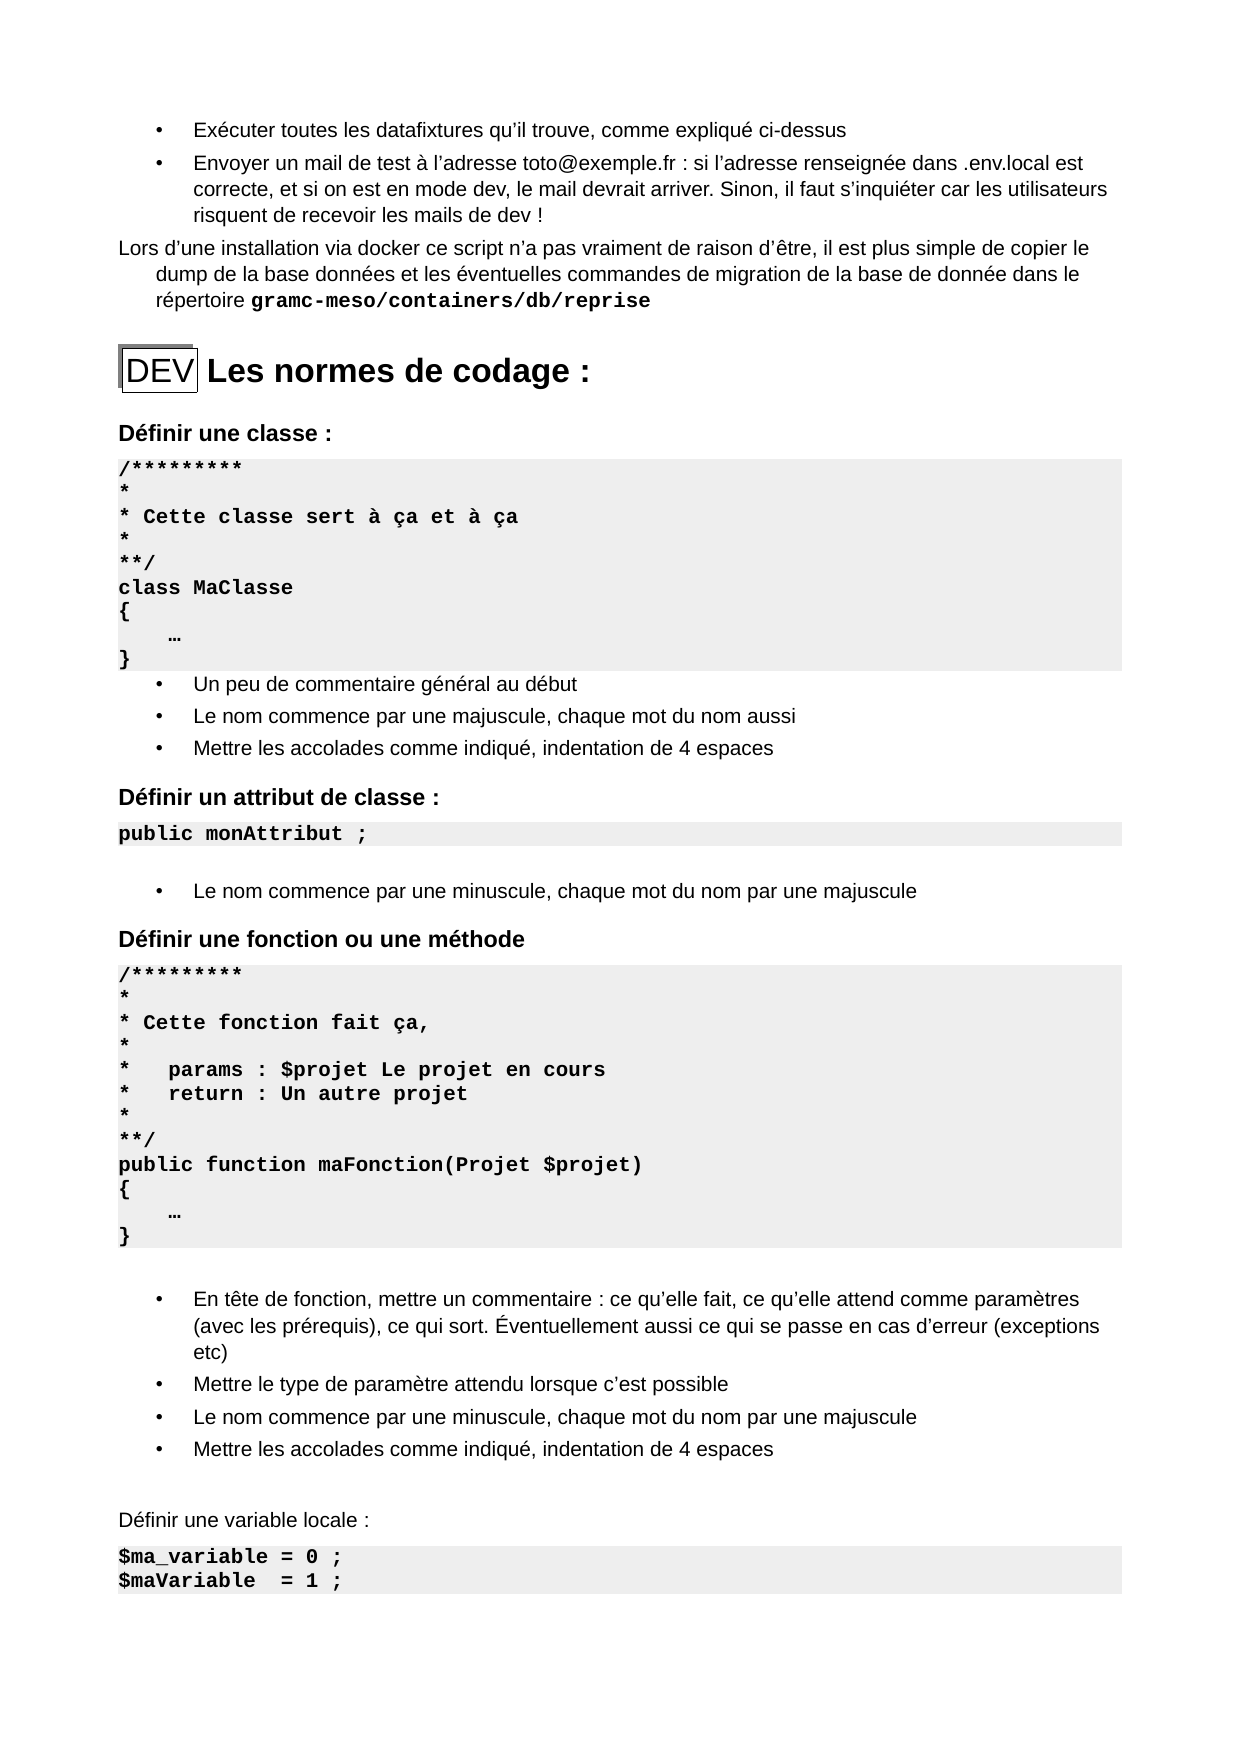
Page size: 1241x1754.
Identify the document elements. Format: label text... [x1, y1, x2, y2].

text $ma_variable = 0 ; [118, 1546, 1122, 1570]
list Exécuter toutes les datafixtures qu’il trouve, comme expliqué ci-dessus [156, 118, 1122, 142]
text /********* [118, 459, 1122, 482]
subtitle Définir un attribut de classe : [118, 783, 1122, 810]
subtitle Définir une classe : [118, 419, 1122, 446]
text public monAttribut ; [118, 822, 1122, 846]
text /********* [118, 965, 1122, 988]
text * [118, 529, 1122, 553]
list Un peu de commentaire général au début [156, 671, 1122, 696]
list Mettre le type de paramètre attendu lorsque c’est possible [156, 1372, 1122, 1396]
text **/ [118, 553, 1122, 577]
text * [118, 1107, 1122, 1130]
list Mettre les accolades comme indiqué, indentation de 4 espaces [156, 1437, 1122, 1461]
text * [118, 482, 1122, 506]
text Définir une variable locale : [118, 1508, 1122, 1532]
text * [118, 1036, 1122, 1059]
list Le nom commence par une minuscule, chaque mot du nom par une majuscule [156, 1404, 1122, 1428]
text $maVariable = 1 ; [118, 1570, 1122, 1594]
text **/ [118, 1130, 1122, 1154]
list En tête de fonction, mettre un commentaire : ce qu’elle fait, ce qu’elle attend comme paramètres (avec les prérequis), ce qui sort. Éventuellement aussi ce qui se passe en cas d’erreur (exceptions etc) [156, 1287, 1122, 1364]
text * return : Un autre projet [118, 1083, 1122, 1107]
list Le nom commence par une majuscule, chaque mot du nom aussi [156, 704, 1122, 728]
text * params : $projet Le projet en cours [118, 1059, 1122, 1083]
text public function maFonction(Projet $projet) { … } [118, 1154, 1122, 1248]
list Le nom commence par une minuscule, chaque mot du nom par une majuscule [156, 878, 1122, 902]
list Envoyer un mail de test à l’adresse toto@exemple.fr : si l’adresse renseignée dans .env.local est correcte, et si on est en mode dev, le mail devrait arriver. Sinon, il faut s’inquiéter car les utilisateurs risquent de recevoir les mails de dev ! [156, 151, 1122, 227]
list Lors d’une installation via docker ce script n’a pas vraiment de raison d’être, il est plus simple de copier le dump de la base données et les éventuelles commandes de migration de la base de donnée dans le répertoire gramc-meso/containers/db/reprise [118, 236, 1122, 314]
subtitle DEV Les normes de codage : [118, 343, 1122, 392]
text * Cette classe sert à ça et à ça [118, 506, 1122, 529]
text * [118, 988, 1122, 1012]
subtitle Définir une fonction ou une méthode [118, 925, 1122, 952]
text * Cette fonction fait ça, [118, 1012, 1122, 1036]
text class MaClasse { … } [118, 577, 1122, 671]
list Mettre les accolades comme indiqué, indentation de 4 espaces [156, 736, 1122, 760]
